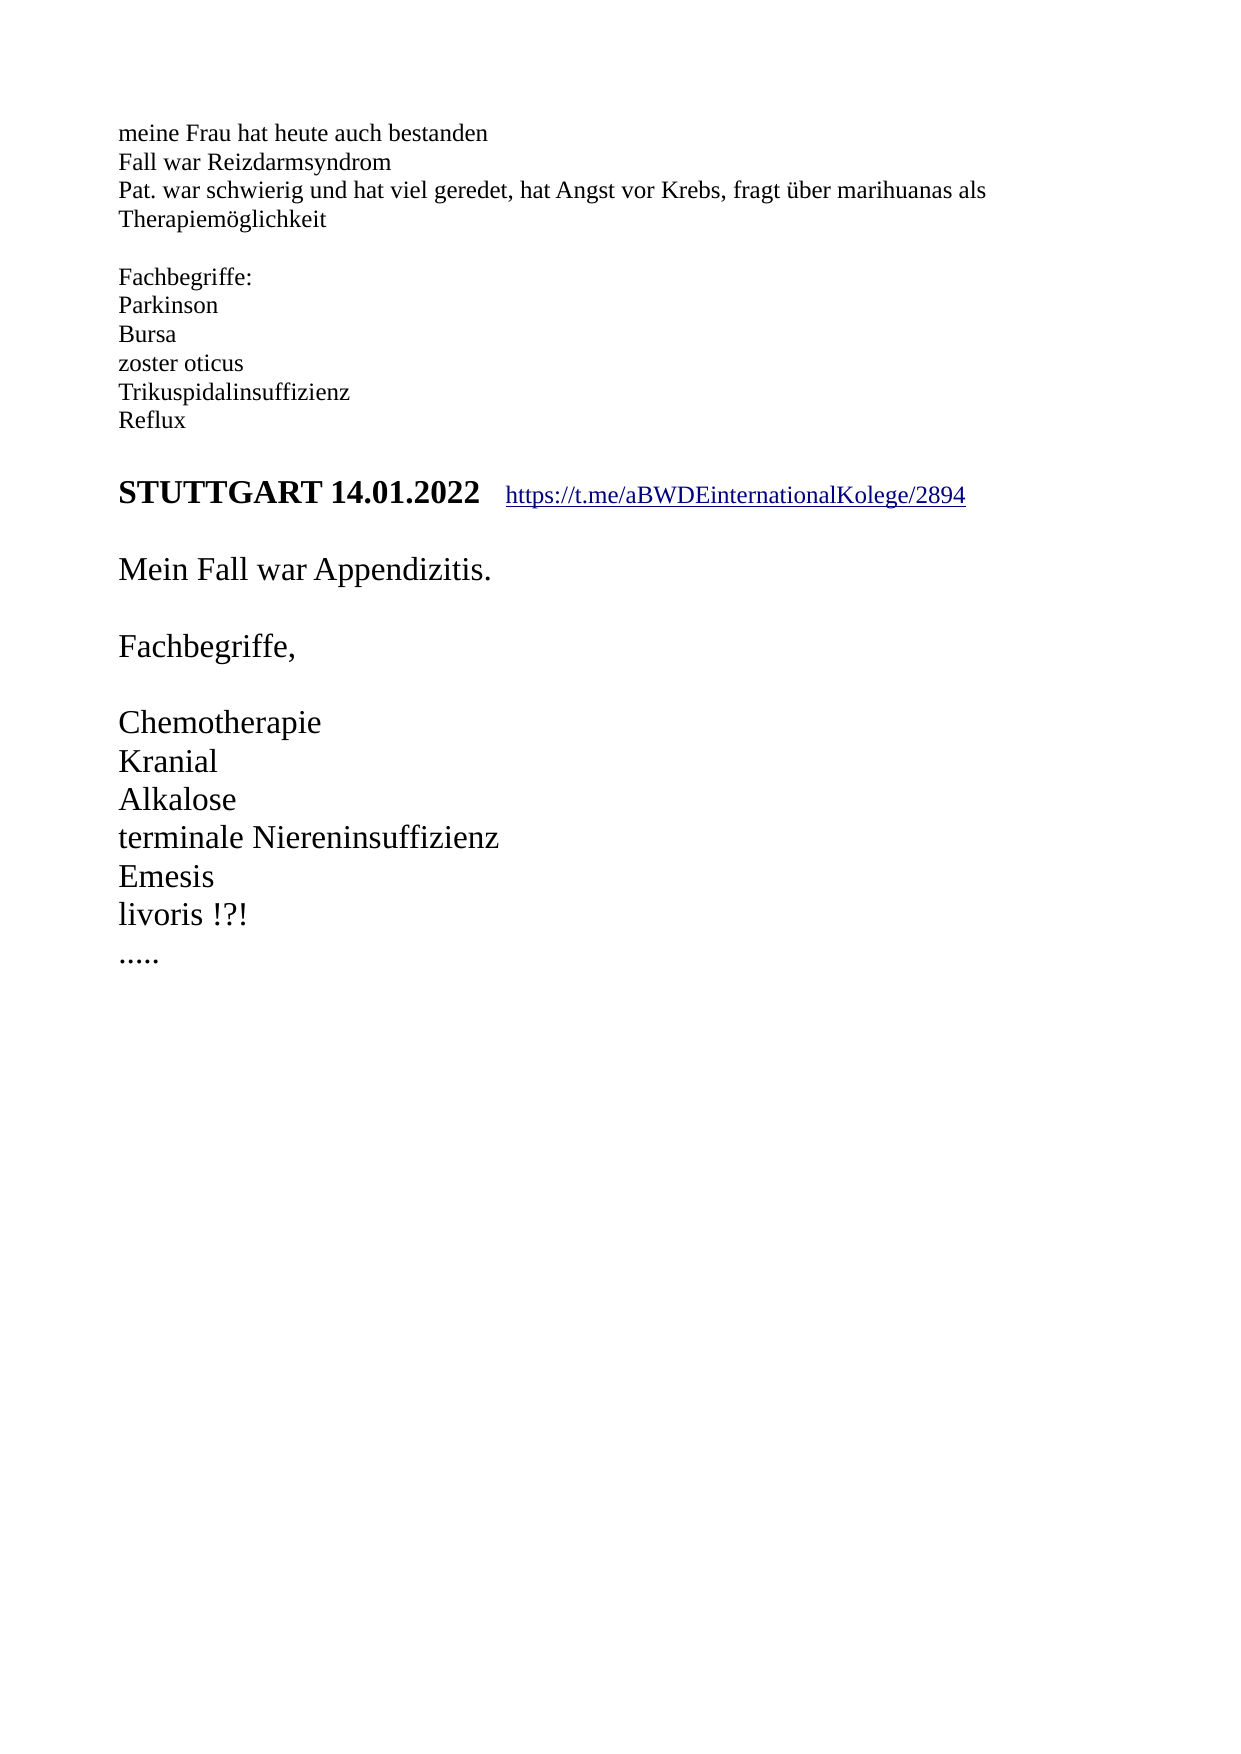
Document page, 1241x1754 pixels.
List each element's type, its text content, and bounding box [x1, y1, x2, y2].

text livoris !?! [118, 894, 1122, 933]
text meine Frau hat heute auch bestanden [118, 118, 1122, 147]
text ..... [118, 933, 1122, 971]
text Fachbegriffe: [118, 262, 1122, 291]
text Kranial [118, 741, 1122, 779]
text Chemotherapie [118, 703, 1122, 741]
text Mein Fall war Appendizitis. [118, 549, 1122, 588]
text Bursa [118, 319, 1122, 348]
text Fall war Reizdarmsyndrom [118, 147, 1122, 176]
text Trikuspidalinsuffizienz [118, 377, 1122, 406]
text Alkalose [118, 779, 1122, 818]
text Parkinson [118, 291, 1122, 319]
text zoster oticus [118, 348, 1122, 377]
text STUTTGART 14.01.2022 https://t.me/aBWDEinternationalKolege/2894 [118, 473, 1122, 511]
text terminale Niereninsuffizienz [118, 818, 1122, 856]
text Emesis [118, 856, 1122, 894]
text Reflux [118, 406, 1122, 434]
text Fachbegriffe, [118, 626, 1122, 664]
text Pat. war schwierig und hat viel geredet, hat Angst vor Krebs, fragt über marihuanas als Therapiemöglichkeit [118, 176, 1122, 233]
